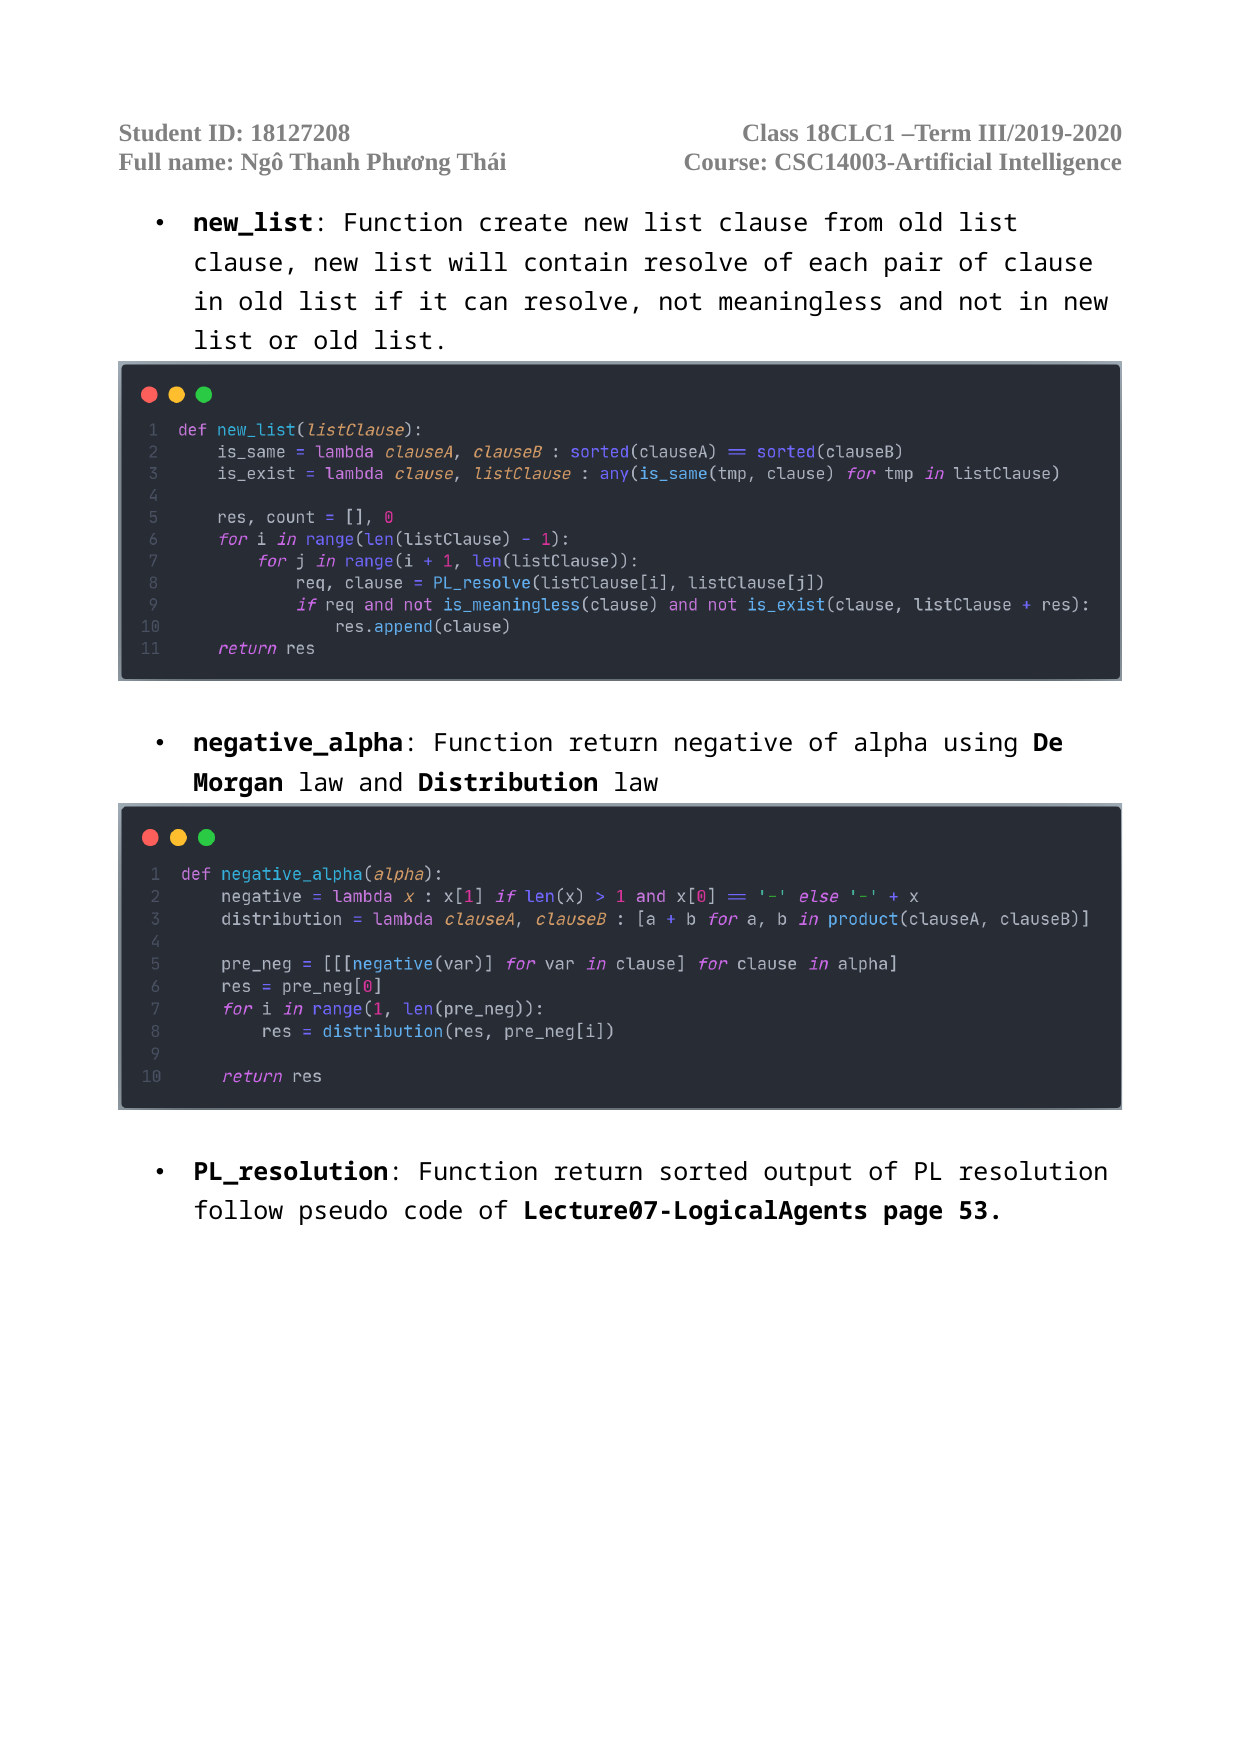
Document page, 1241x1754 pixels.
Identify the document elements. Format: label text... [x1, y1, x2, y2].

list negative_alpha: Function return negative of alpha using De Morgan law and Distribution law [156, 725, 1122, 798]
list PL_resolution: Function return sorted output of PL resolution follow pseudo code of Lecture07-LogicalAgents page 53. [156, 1154, 1122, 1227]
list new_list: Function create new list clause from old list clause, new list will contain resolve of each pair of clause in old list if it can resolve, not meaningless and not in new list or old list. [156, 205, 1122, 357]
picture [118, 803, 1123, 1110]
picture [118, 361, 1123, 681]
